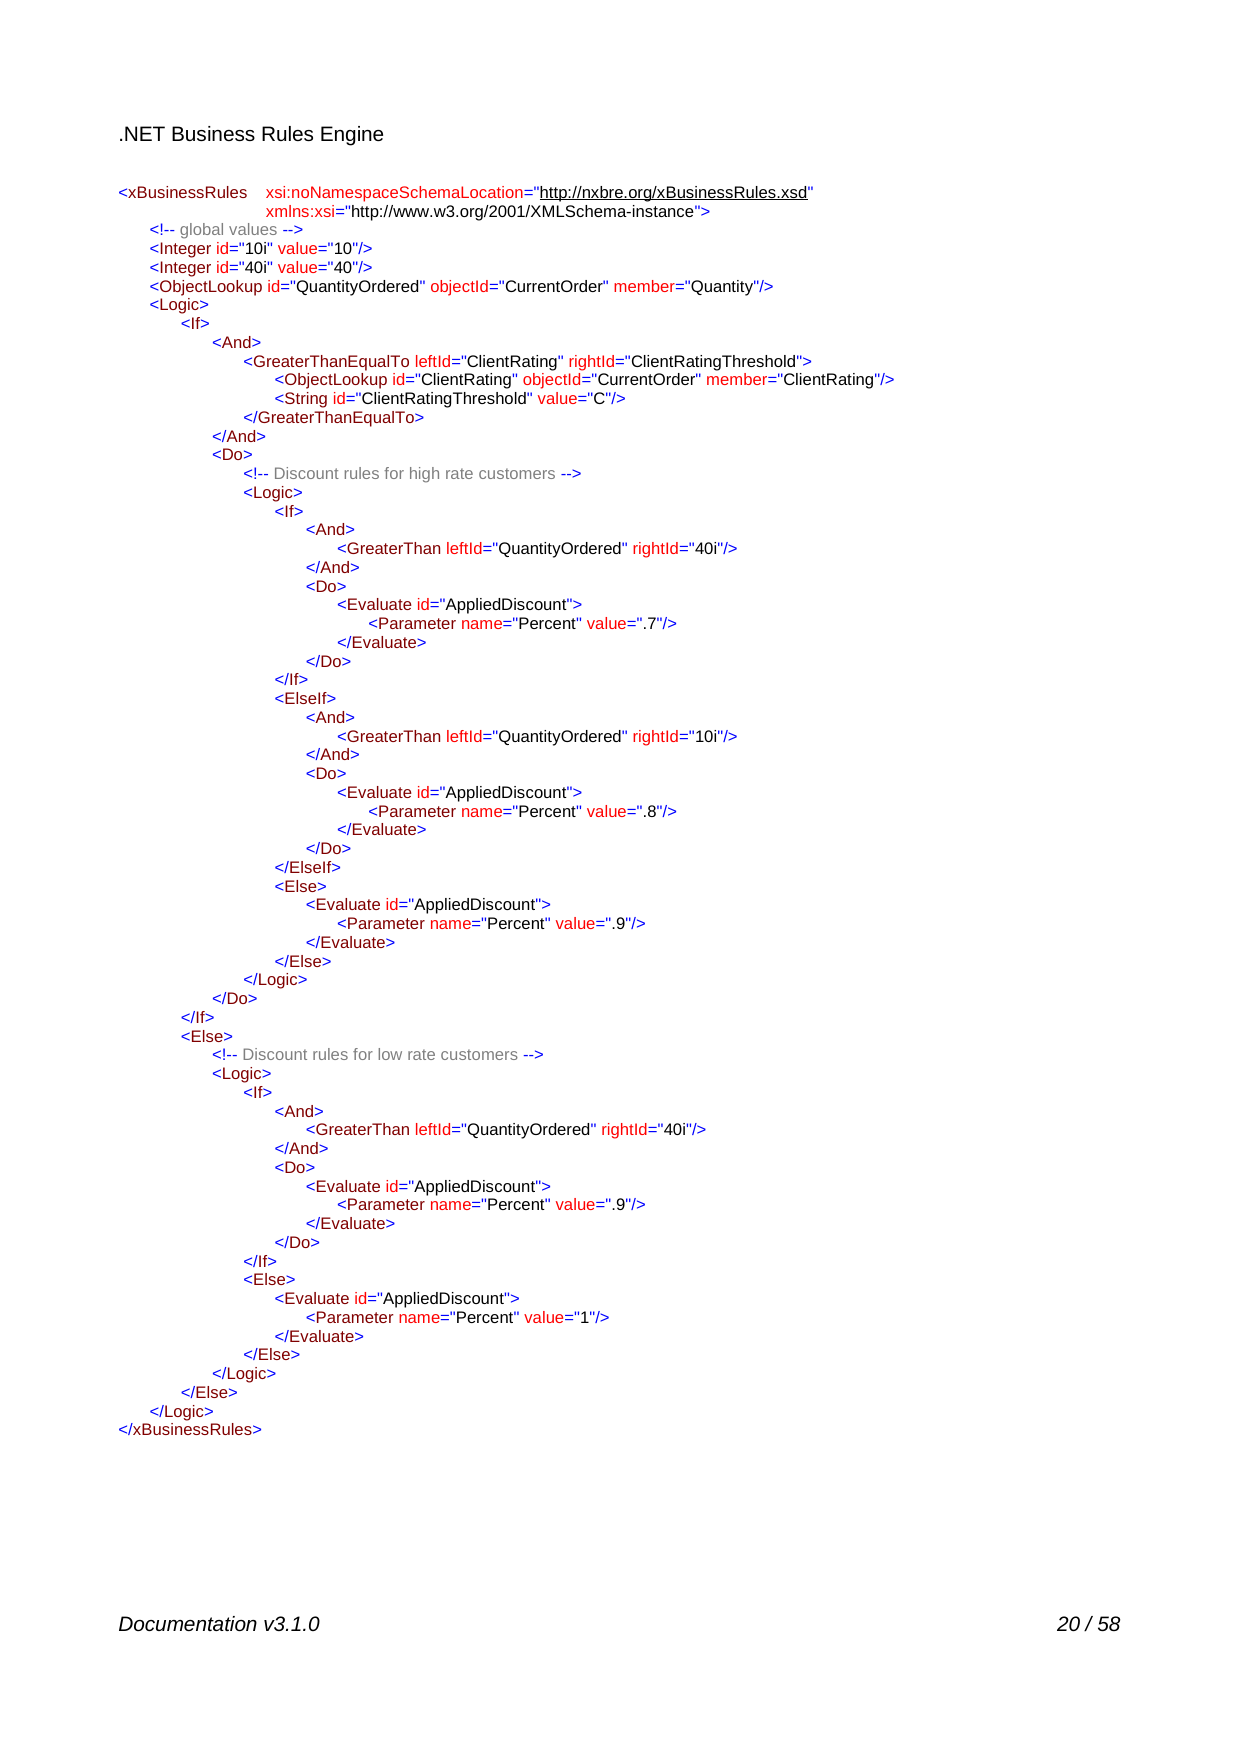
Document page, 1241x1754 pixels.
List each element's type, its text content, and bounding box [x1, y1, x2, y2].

text <Else> [118, 1027, 1124, 1046]
text </And> [118, 1139, 1124, 1158]
text </And> [118, 427, 1124, 446]
text <xBusinessRules xsi:noNamespaceSchemaLocation="http://nxbre.org/xBusinessRules.xsd" [118, 183, 1124, 202]
text <String id="ClientRatingThreshold" value="C"/> [118, 389, 1124, 408]
text <Logic> [118, 296, 1124, 314]
text <GreaterThan leftId="QuantityOrdered" rightId="40i"/> [118, 1121, 1124, 1139]
text <Evaluate id="AppliedDiscount"> [118, 1289, 1124, 1308]
text <ObjectLookup id="QuantityOrdered" objectId="CurrentOrder" member="Quantity"/> [118, 277, 1124, 296]
text <If> [118, 502, 1124, 521]
text <Parameter name="Percent" value="1"/> [118, 1308, 1124, 1327]
text </Else> [118, 952, 1124, 971]
text <GreaterThanEqualTo leftId="ClientRating" rightId="ClientRatingThreshold"> [118, 352, 1124, 371]
text </Do> [118, 839, 1124, 858]
text </Else> [118, 1346, 1124, 1364]
text <Evaluate id="AppliedDiscount"> [118, 596, 1124, 614]
text </If> [118, 1008, 1124, 1027]
text <Evaluate id="AppliedDiscount"> [118, 896, 1124, 914]
text </Evaluate> [118, 821, 1124, 839]
text <And> [118, 333, 1124, 352]
text </GreaterThanEqualTo> [118, 408, 1124, 427]
text </Logic> [118, 1402, 1124, 1421]
text </And> [118, 746, 1124, 764]
text <And> [118, 521, 1124, 539]
text </Evaluate> [118, 1327, 1124, 1346]
text </Evaluate> [118, 933, 1124, 952]
text </xBusinessRules> [118, 1421, 1124, 1439]
text <Do> [118, 577, 1124, 596]
text <GreaterThan leftId="QuantityOrdered" rightId="40i"/> [118, 539, 1124, 558]
text </Logic> [118, 971, 1124, 989]
text <Else> [118, 1271, 1124, 1289]
text <Do> [118, 764, 1124, 783]
text <!-- Discount rules for low rate customers --> [118, 1046, 1124, 1064]
text </Do> [118, 652, 1124, 671]
text <!-- Discount rules for high rate customers --> [118, 464, 1124, 483]
text <ObjectLookup id="ClientRating" objectId="CurrentOrder" member="ClientRating"/> [118, 371, 1124, 389]
text </Logic> [118, 1364, 1124, 1383]
text </Evaluate> [118, 633, 1124, 652]
text <Evaluate id="AppliedDiscount"> [118, 783, 1124, 802]
text </Do> [118, 1233, 1124, 1252]
text <And> [118, 1102, 1124, 1121]
text <Evaluate id="AppliedDiscount"> [118, 1177, 1124, 1196]
text <Parameter name="Percent" value=".8"/> [118, 802, 1124, 821]
text <Parameter name="Percent" value=".9"/> [118, 914, 1124, 933]
text </Do> [118, 989, 1124, 1008]
text <If> [118, 314, 1124, 333]
text </Else> [118, 1383, 1124, 1402]
text <And> [118, 708, 1124, 727]
text <GreaterThan leftId="QuantityOrdered" rightId="10i"/> [118, 727, 1124, 746]
text <ElseIf> [118, 689, 1124, 708]
text <Parameter name="Percent" value=".9"/> [118, 1196, 1124, 1214]
text <Parameter name="Percent" value=".7"/> [118, 614, 1124, 633]
text </Evaluate> [118, 1214, 1124, 1233]
text <Else> [118, 877, 1124, 896]
text <Integer id="10i" value="10"/> [118, 239, 1124, 258]
text <Do> [118, 446, 1124, 464]
text </ElseIf> [118, 858, 1124, 877]
text <Do> [118, 1158, 1124, 1177]
text <Integer id="40i" value="40"/> [118, 258, 1124, 277]
text </And> [118, 558, 1124, 577]
text <!-- global values --> [118, 221, 1124, 239]
text <Logic> [118, 1064, 1124, 1083]
text </If> [118, 1252, 1124, 1271]
text <If> [118, 1083, 1124, 1102]
text </If> [118, 671, 1124, 689]
text <Logic> [118, 483, 1124, 502]
text xmlns:xsi="http://www.w3.org/2001/XMLSchema-instance"> [118, 202, 1124, 221]
